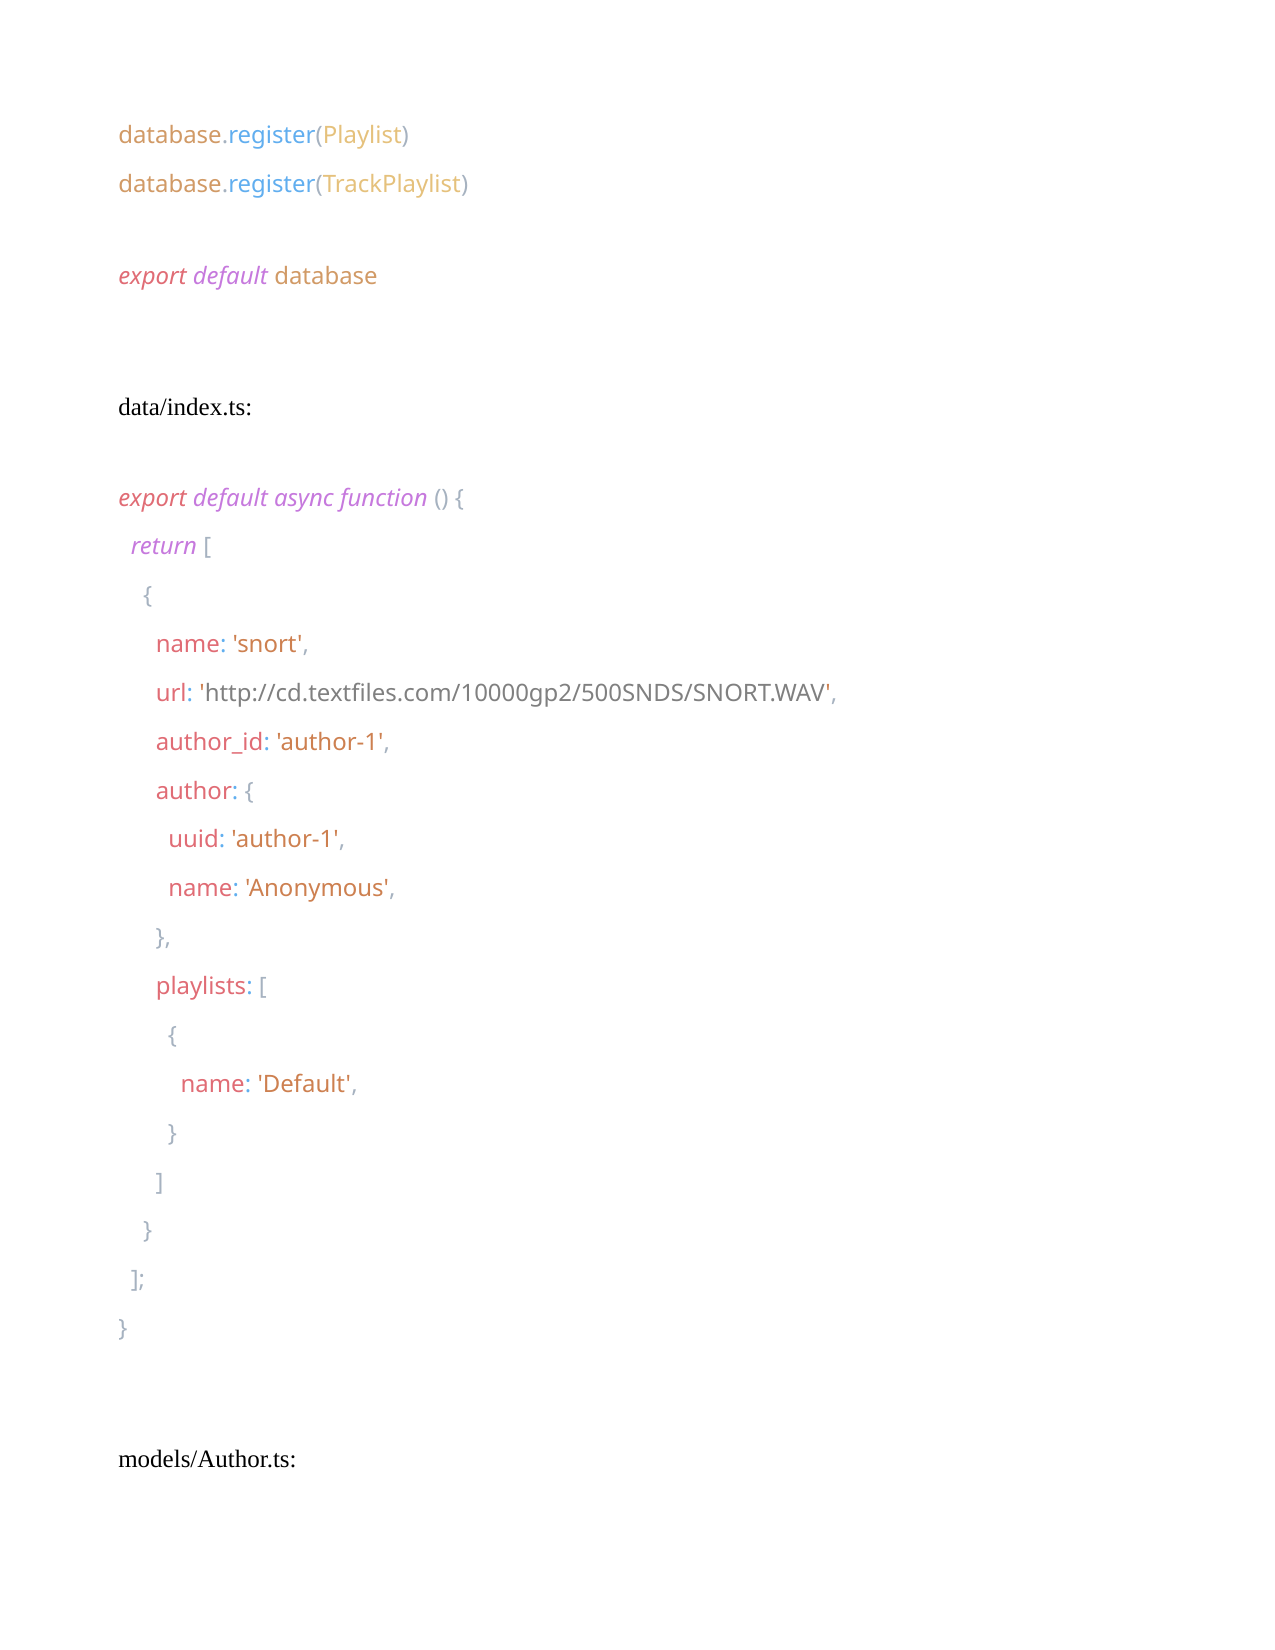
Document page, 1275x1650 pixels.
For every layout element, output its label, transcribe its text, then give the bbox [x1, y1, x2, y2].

text database.register(Playlist) database.register(TrackPlaylist) export default database [118, 118, 1157, 335]
text data/index.ts: [118, 392, 1157, 421]
text export default async function () { return [ { name: 'snort', url: 'http://cd.textfiles.com/10000gp2/500SNDS/SNORT.WAV', author_id: 'author-1', author: { uuid: 'author-1', name: 'Anonymous', }, playlists: [ { name: 'Default', } ] } ]; } [118, 435, 1157, 1387]
text models/Author.ts: [118, 1444, 1157, 1473]
